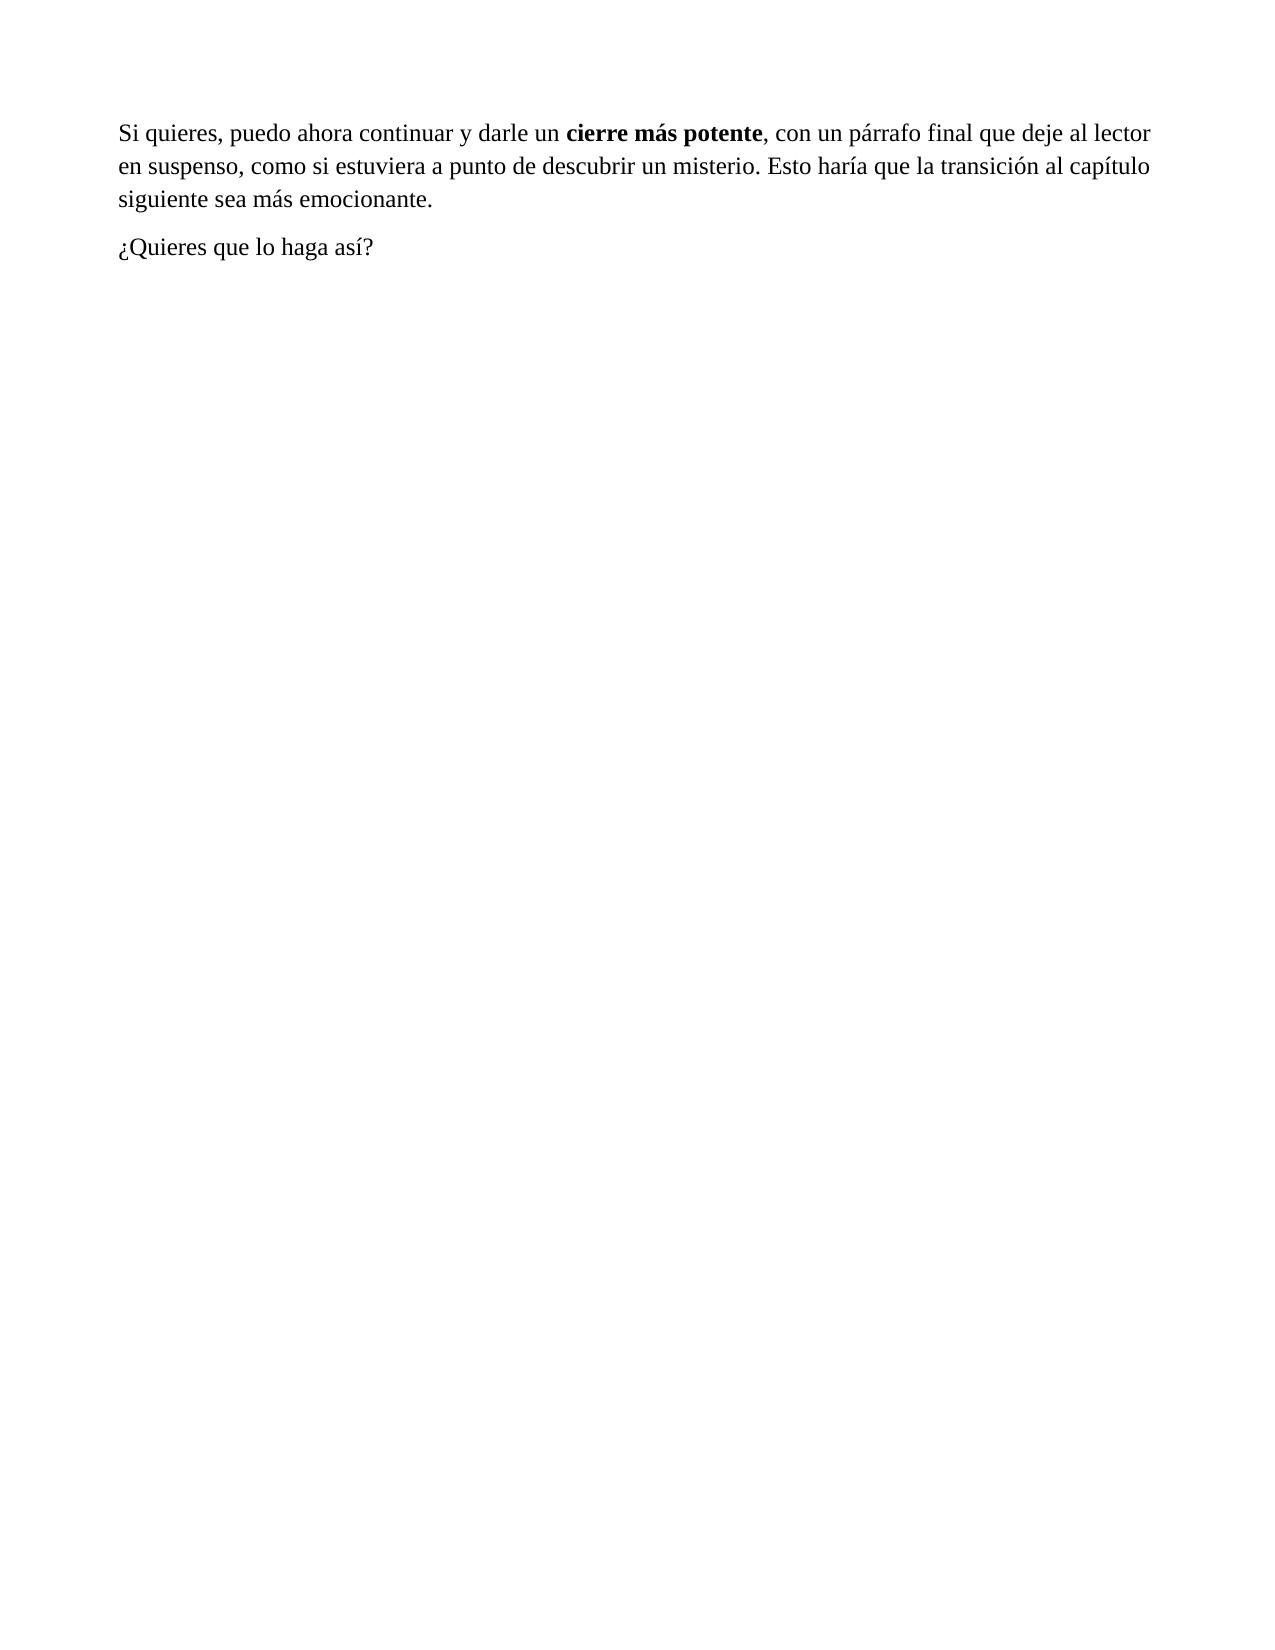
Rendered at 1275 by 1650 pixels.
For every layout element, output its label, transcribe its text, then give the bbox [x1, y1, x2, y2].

text Si quieres, puedo ahora continuar y darle un cierre más potente, con un párrafo final que deje al lector en suspenso, como si estuviera a punto de descubrir un misterio. Esto haría que la transición al capítulo siguiente sea más emocionante. [118, 118, 1157, 213]
text ¿Quieres que lo haga así? [118, 232, 1157, 261]
